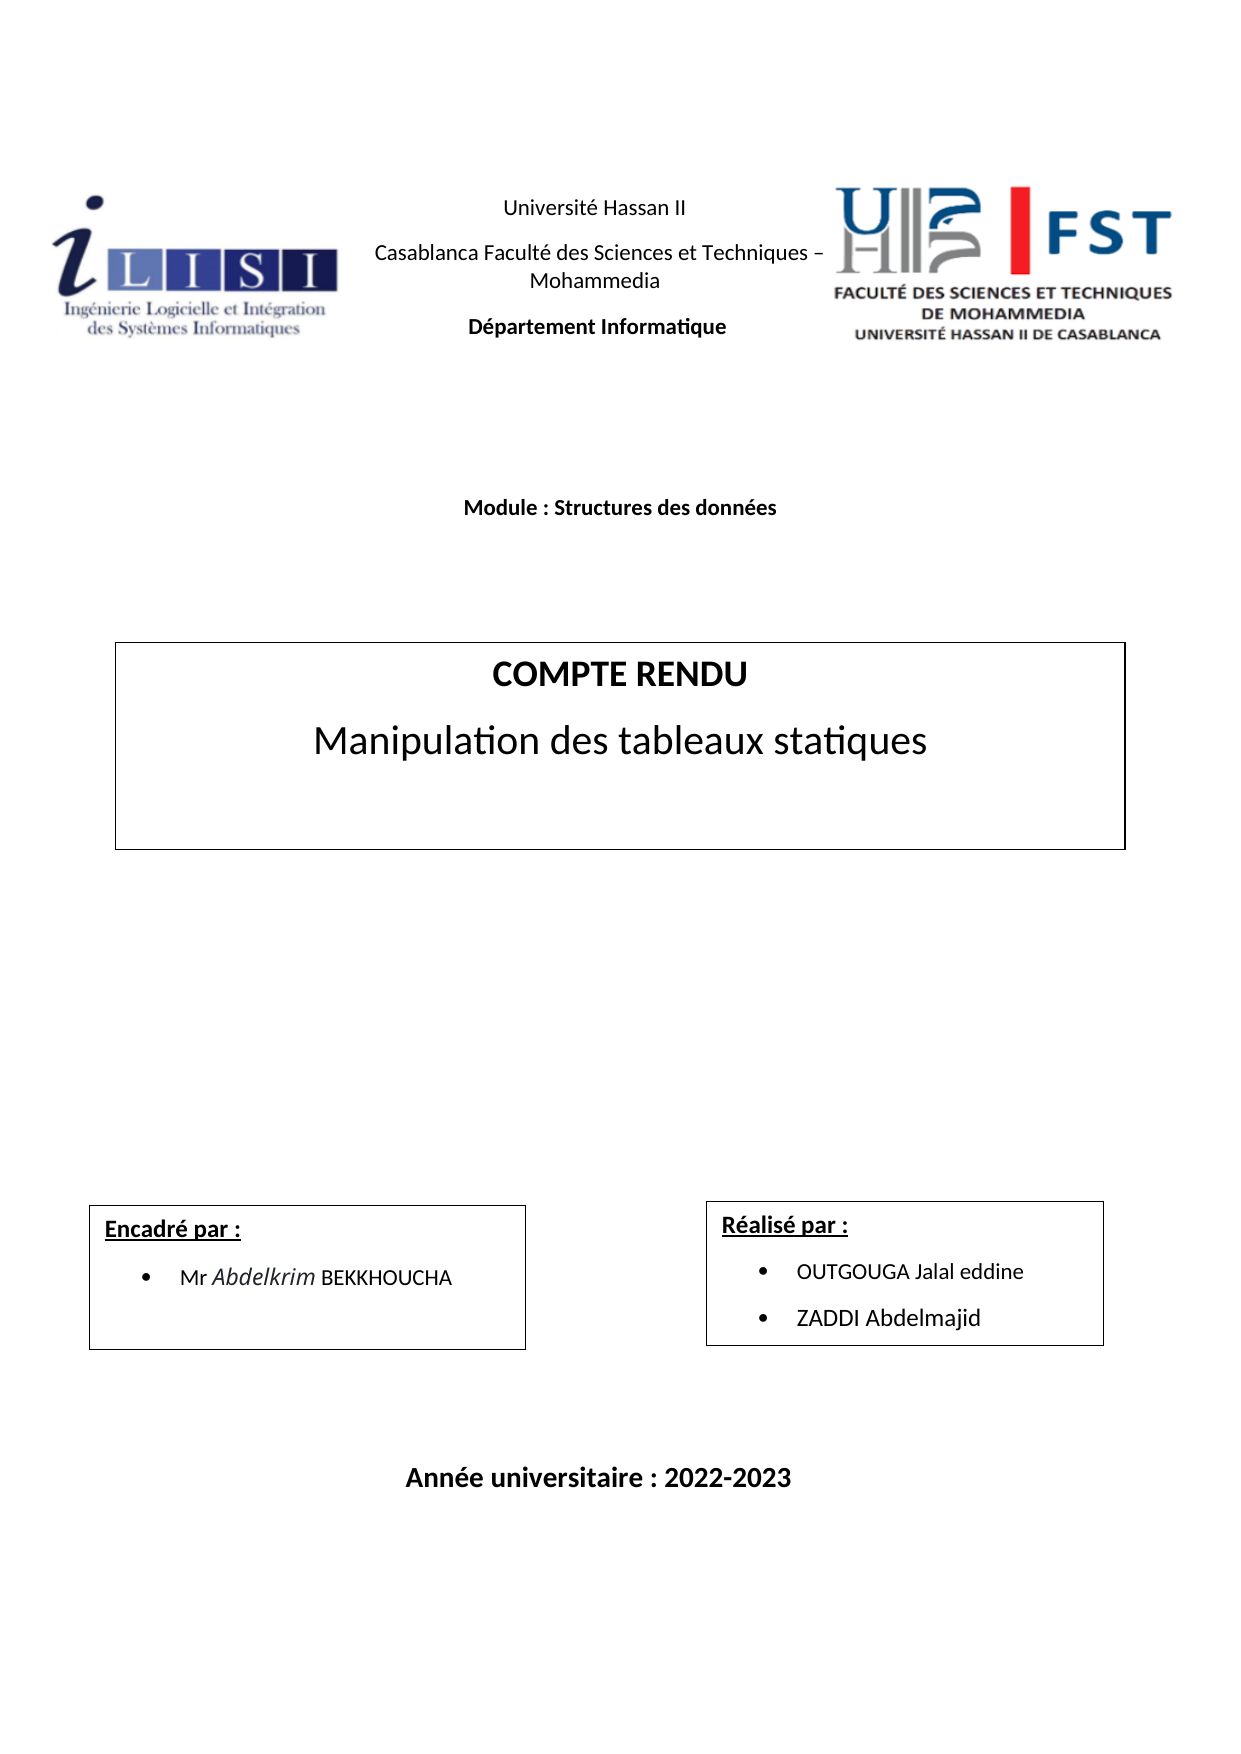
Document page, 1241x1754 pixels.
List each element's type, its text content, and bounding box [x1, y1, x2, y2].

text Module : Structures des données [89, 493, 1152, 521]
text COMPTE RENDU [131, 650, 1109, 696]
text Département Informatique [364, 312, 830, 340]
text Encadré par : [104, 1213, 510, 1243]
text Réalisé par : [722, 1209, 1088, 1240]
text Casablanca Faculté des Sciences et Techniques – Mohammedia [364, 238, 830, 295]
list OUTGOUGA Jalal eddine [759, 1257, 1088, 1285]
text Année universitaire : 2022-2023 [405, 1459, 814, 1495]
text Université Hassan II [364, 193, 830, 221]
text Manipulation des tableaux statiques [131, 714, 1109, 764]
list Mr Abdelkrim BEKKHOUCHA [142, 1261, 510, 1292]
list ZADDI Abdelmajid [759, 1302, 1088, 1333]
